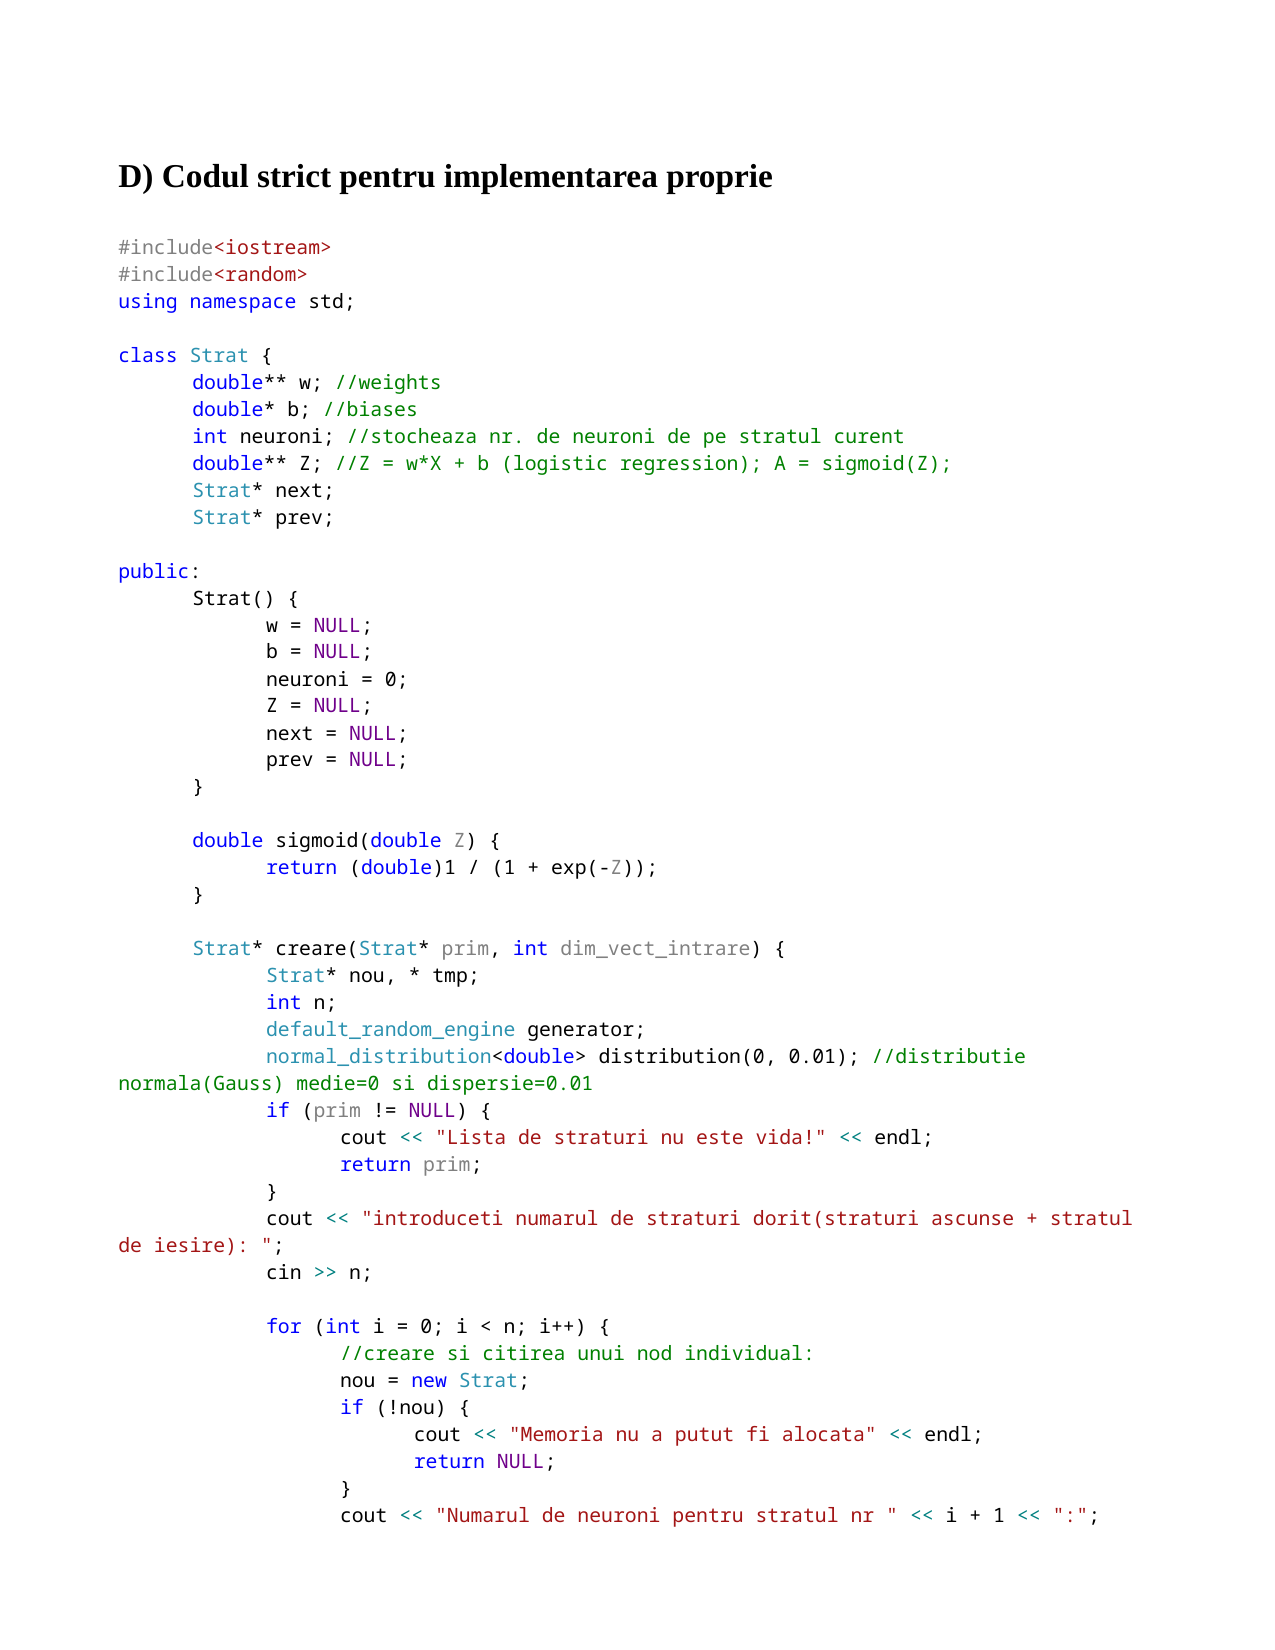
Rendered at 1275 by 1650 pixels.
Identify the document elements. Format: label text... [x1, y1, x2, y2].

text next = NULL; [118, 719, 1157, 746]
text neuroni = 0; [118, 665, 1157, 692]
text } [118, 881, 1157, 908]
text using namespace std; [118, 287, 1157, 314]
text //creare si citirea unui nod individual: [118, 1339, 1157, 1366]
text prev = NULL; [118, 746, 1157, 773]
text cout << "Lista de straturi nu este vida!" << endl; [118, 1123, 1157, 1150]
text class Strat { [118, 341, 1157, 368]
text public: [118, 557, 1157, 584]
text #include<random> [118, 260, 1157, 287]
text Strat* creare(Strat* prim, int dim_vect_intrare) { [118, 934, 1157, 962]
text cout << "introduceti numarul de straturi dorit(straturi ascunse + stratul de iesire): "; [118, 1204, 1157, 1258]
text #include<iostream> [118, 233, 1157, 260]
text int neuroni; //stocheaza nr. de neuroni de pe stratul curent [118, 422, 1157, 449]
text Strat* nou, * tmp; [118, 962, 1157, 988]
text Strat* prev; [118, 503, 1157, 530]
text default_random_engine generator; [118, 1016, 1157, 1042]
text return (double)1 / (1 + exp(-Z)); [118, 854, 1157, 881]
text return prim; [118, 1150, 1157, 1177]
text w = NULL; [118, 611, 1157, 638]
text double sigmoid(double Z) { [118, 827, 1157, 854]
text cin >> n; [118, 1258, 1157, 1285]
text Z = NULL; [118, 692, 1157, 719]
text for (int i = 0; i < n; i++) { [118, 1312, 1157, 1339]
text cout << "Memoria nu a putut fi alocata" << endl; [118, 1420, 1157, 1447]
text int n; [118, 988, 1157, 1016]
text cout << "Numarul de neuroni pentru stratul nr " << i + 1 << ":"; [118, 1501, 1157, 1528]
text Strat* next; [118, 476, 1157, 503]
text double** w; //weights [118, 368, 1157, 395]
text nou = new Strat; [118, 1366, 1157, 1393]
text b = NULL; [118, 638, 1157, 665]
text Strat() { [118, 584, 1157, 611]
text D) Codul strict pentru implementarea proprie [118, 156, 1157, 195]
text } [118, 1474, 1157, 1501]
text if (prim != NULL) { [118, 1096, 1157, 1123]
text } [118, 1177, 1157, 1204]
text return NULL; [118, 1447, 1157, 1474]
text double* b; //biases [118, 395, 1157, 422]
text normal_distribution<double> distribution(0, 0.01); //distributie normala(Gauss) medie=0 si dispersie=0.01 [118, 1042, 1157, 1096]
text if (!nou) { [118, 1393, 1157, 1420]
text } [118, 773, 1157, 800]
text double** Z; //Z = w*X + b (logistic regression); A = sigmoid(Z); [118, 449, 1157, 476]
